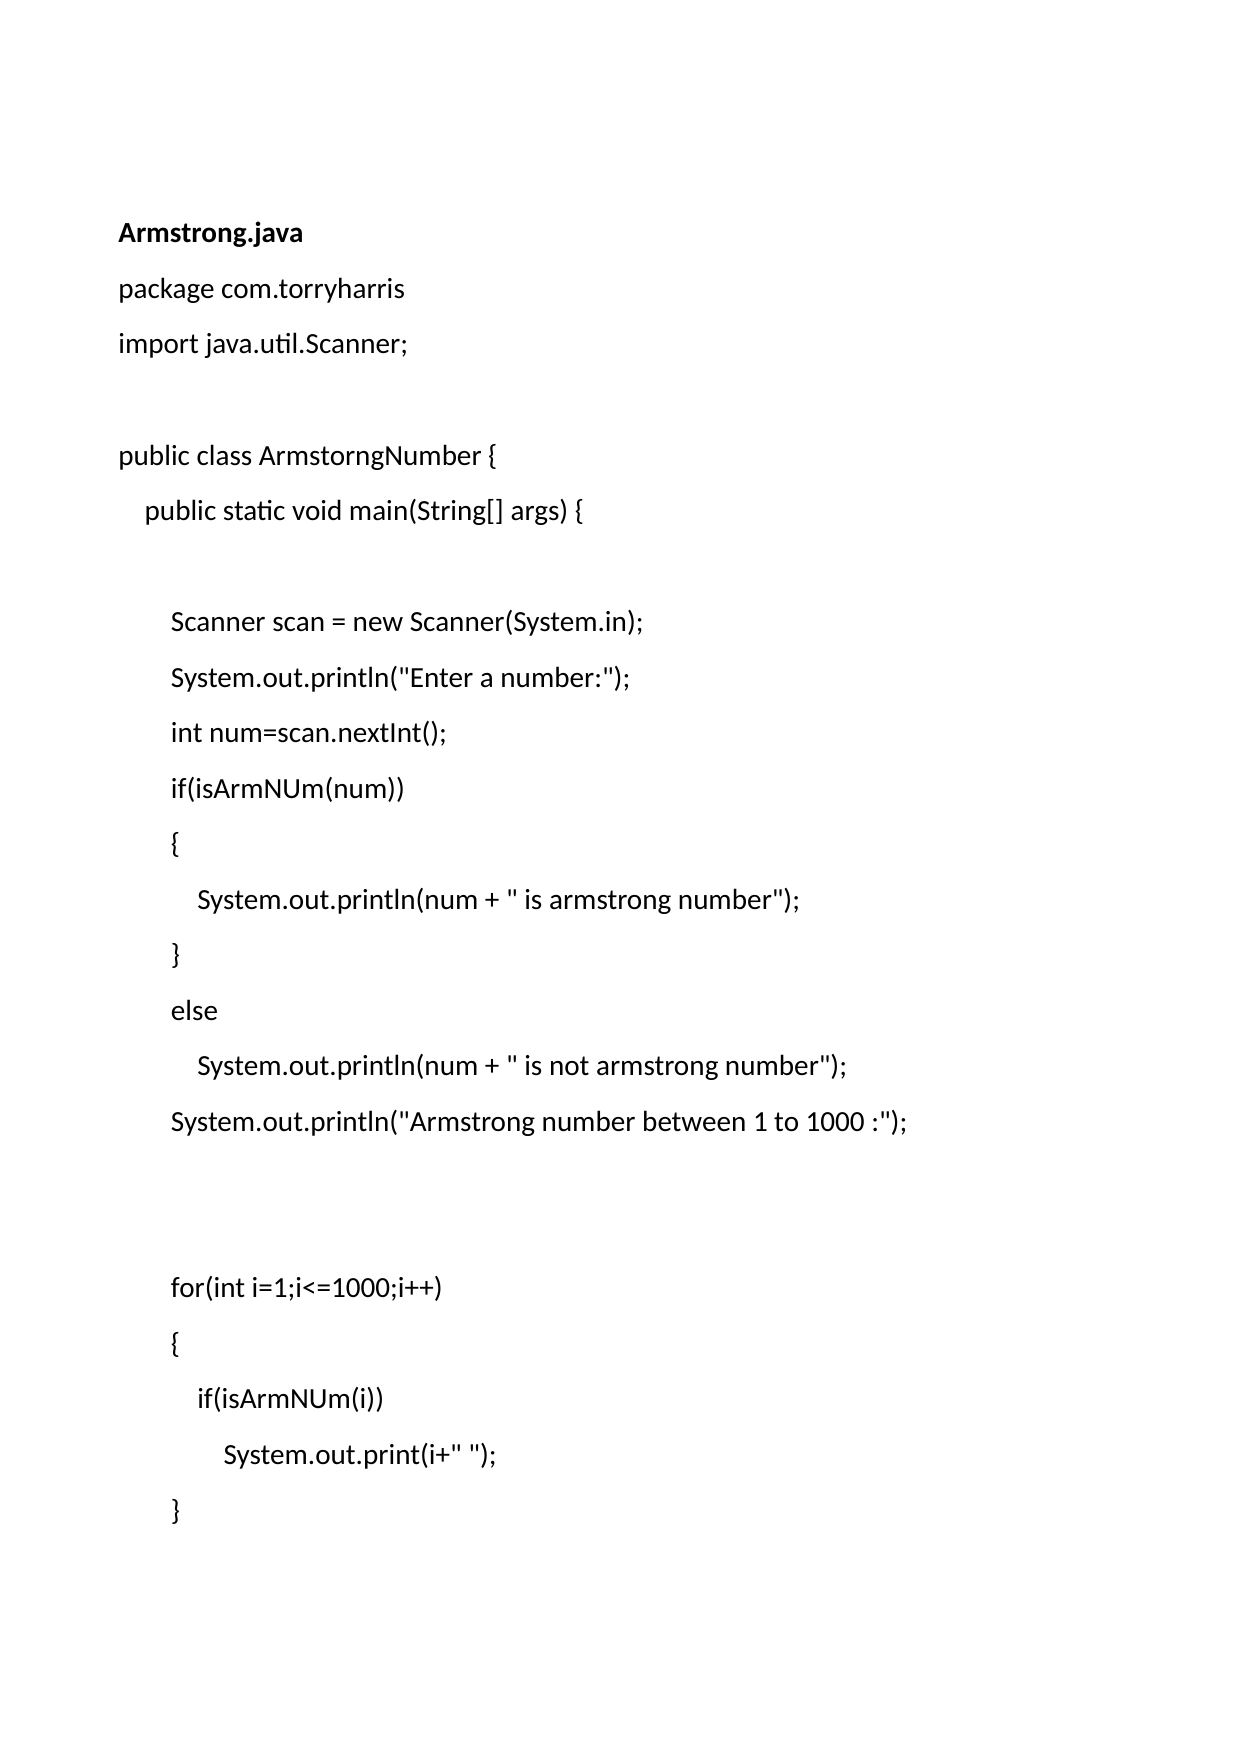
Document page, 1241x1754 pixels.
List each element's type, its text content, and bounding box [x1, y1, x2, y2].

text public class ArmstorngNumber { [118, 437, 1122, 472]
text System.out.println("Armstrong number between 1 to 1000 :"); [118, 1103, 1122, 1138]
text for(int i=1;i<=1000;i++) [118, 1269, 1122, 1305]
text public static void main(String[] args) { [118, 492, 1122, 528]
text { [118, 825, 1122, 861]
text Armstrong.java [118, 214, 1122, 250]
text } [118, 1492, 1122, 1527]
text int num=scan.nextInt(); [118, 714, 1122, 750]
text import java.util.Scanner; [118, 326, 1122, 361]
text else [118, 992, 1122, 1027]
text } [118, 936, 1122, 972]
text if(isArmNUm(i)) [118, 1381, 1122, 1416]
text { [118, 1325, 1122, 1361]
text package com.torryharris [118, 270, 1122, 306]
text System.out.println("Enter a number:"); [118, 659, 1122, 694]
text Scanner scan = new Scanner(System.in); [118, 603, 1122, 639]
text if(isArmNUm(num)) [118, 770, 1122, 805]
text System.out.println(num + " is armstrong number"); [118, 881, 1122, 916]
text System.out.println(num + " is not armstrong number"); [118, 1047, 1122, 1083]
text System.out.print(i+" "); [118, 1436, 1122, 1472]
